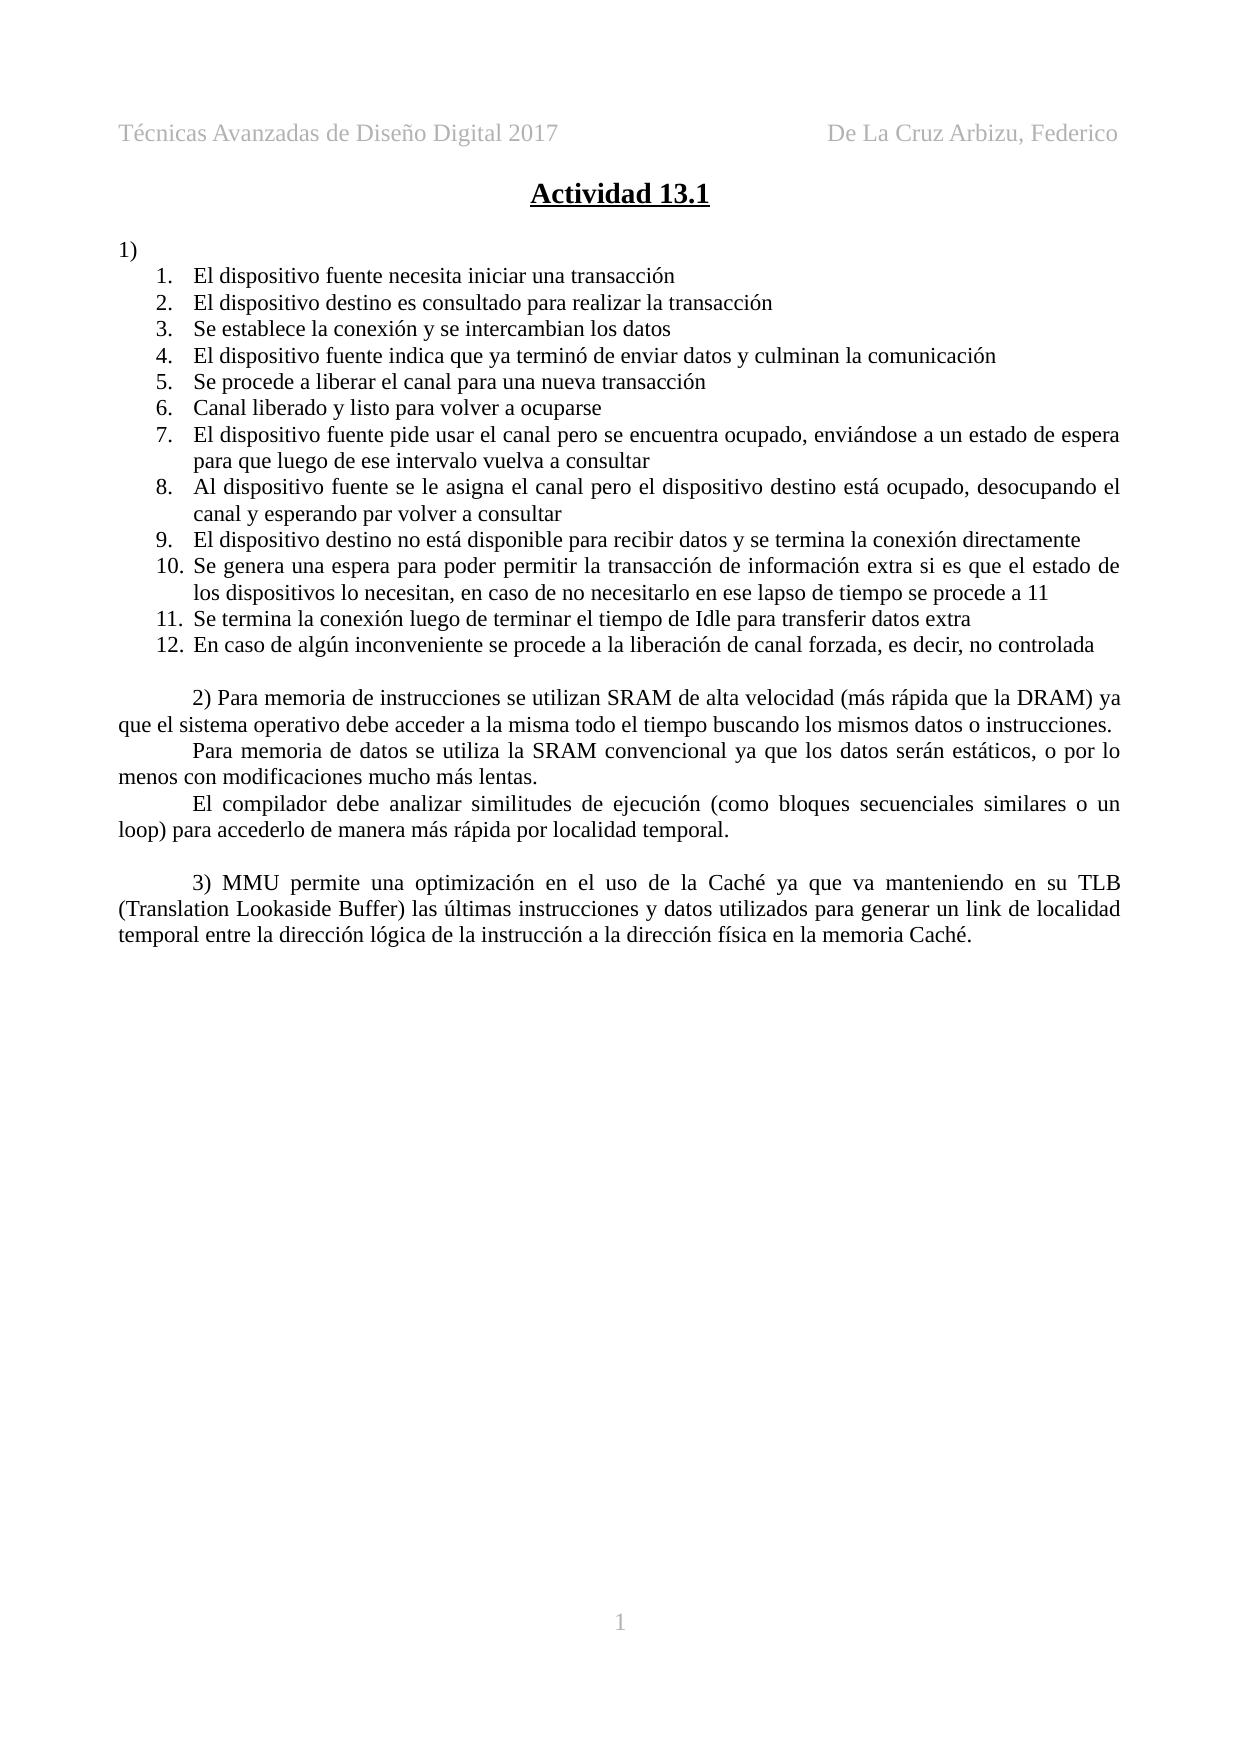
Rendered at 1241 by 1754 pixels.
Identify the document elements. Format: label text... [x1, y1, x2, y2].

list Se establece la conexión y se intercambian los datos [156, 315, 1122, 342]
text Actividad 13.1 [118, 176, 1122, 210]
list Al dispositivo fuente se le asigna el canal pero el dispositivo destino está ocupado, desocupando el canal y esperando par volver a consultar [156, 473, 1122, 526]
list Se termina la conexión luego de terminar el tiempo de Idle para transferir datos extra [156, 605, 1122, 632]
text 3) MMU permite una optimización en el uso de la Caché ya que va manteniendo en su TLB (Translation Lookaside Buffer) las últimas instrucciones y datos utilizados para generar un link de localidad temporal entre la dirección lógica de la instrucción a la dirección física en la memoria Caché. [118, 869, 1122, 948]
list El dispositivo fuente indica que ya terminó de enviar datos y culminan la comunicación [156, 342, 1122, 368]
list Canal liberado y listo para volver a ocuparse [156, 394, 1122, 421]
list Se genera una espera para poder permitir la transacción de información extra si es que el estado de los dispositivos lo necesitan, en caso de no necesitarlo en ese lapso de tiempo se procede a 11 [156, 552, 1122, 605]
text El compilador debe analizar similitudes de ejecución (como bloques secuenciales similares o un loop) para accederlo de manera más rápida por localidad temporal. [118, 790, 1122, 842]
list En caso de algún inconveniente se procede a la liberación de canal forzada, es decir, no controlada [156, 632, 1122, 658]
list Se procede a liberar el canal para una nueva transacción [156, 368, 1122, 394]
text Para memoria de datos se utiliza la SRAM convencional ya que los datos serán estáticos, o por lo menos con modificaciones mucho más lentas. [118, 737, 1122, 790]
list El dispositivo fuente pide usar el canal pero se encuentra ocupado, enviándose a un estado de espera para que luego de ese intervalo vuelva a consultar [156, 421, 1122, 473]
list El dispositivo destino no está disponible para recibir datos y se termina la conexión directamente [156, 526, 1122, 552]
list El dispositivo destino es consultado para realizar la transacción [156, 289, 1122, 315]
list El dispositivo fuente necesita iniciar una transacción [156, 263, 1122, 289]
text 1) [118, 236, 1122, 263]
text 2) Para memoria de instrucciones se utilizan SRAM de alta velocidad (más rápida que la DRAM) ya que el sistema operativo debe acceder a la misma todo el tiempo buscando los mismos datos o instrucciones. [118, 684, 1122, 737]
